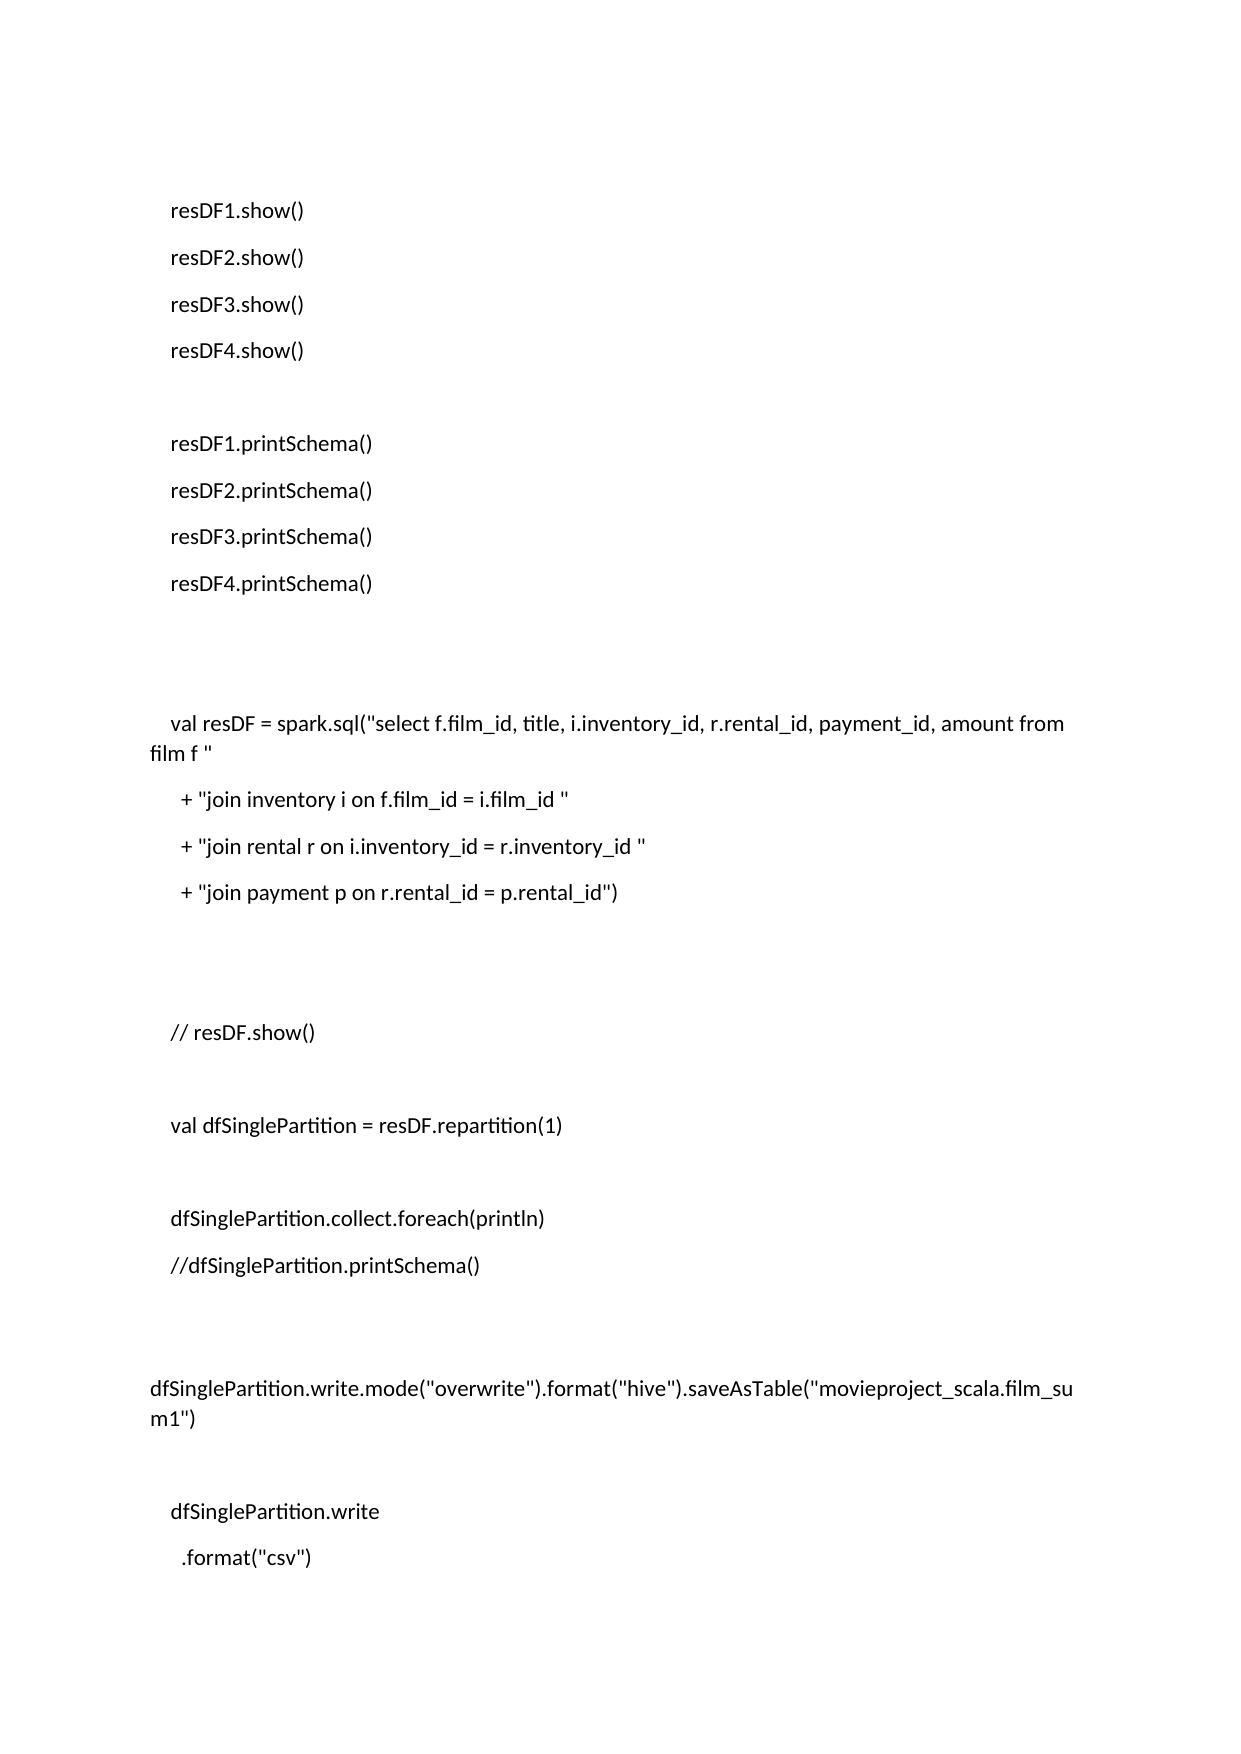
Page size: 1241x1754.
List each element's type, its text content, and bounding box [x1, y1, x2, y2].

text dfSinglePartition.collect.foreach(println) [150, 1204, 1090, 1232]
text // resDF.show() [150, 1018, 1090, 1046]
text + "join inventory i on f.film_id = i.film_id " [150, 785, 1090, 813]
text + "join rental r on i.inventory_id = r.inventory_id " [150, 832, 1090, 860]
text resDF3.show() [150, 290, 1090, 318]
text //dfSinglePartition.printSchema() [150, 1251, 1090, 1279]
text resDF3.printSchema() [150, 522, 1090, 551]
text resDF4.printSchema() [150, 569, 1090, 597]
text .format("csv") [150, 1543, 1090, 1571]
text dfSinglePartition.write [150, 1497, 1090, 1525]
text val resDF = spark.sql("select f.film_id, title, i.inventory_id, r.rental_id, payment_id, amount from film f " [150, 709, 1090, 767]
text resDF1.show() [150, 197, 1090, 224]
text + "join payment p on r.rental_id = p.rental_id") [150, 878, 1090, 906]
text val dfSinglePartition = resDF.repartition(1) [150, 1111, 1090, 1139]
text resDF4.show() [150, 336, 1090, 364]
text resDF2.show() [150, 243, 1090, 271]
text resDF1.printSchema() [150, 429, 1090, 457]
text resDF2.printSchema() [150, 476, 1090, 504]
text dfSinglePartition.write.mode("overwrite").format("hive").saveAsTable("movieproject_scala.film_sum1") [150, 1344, 1090, 1432]
